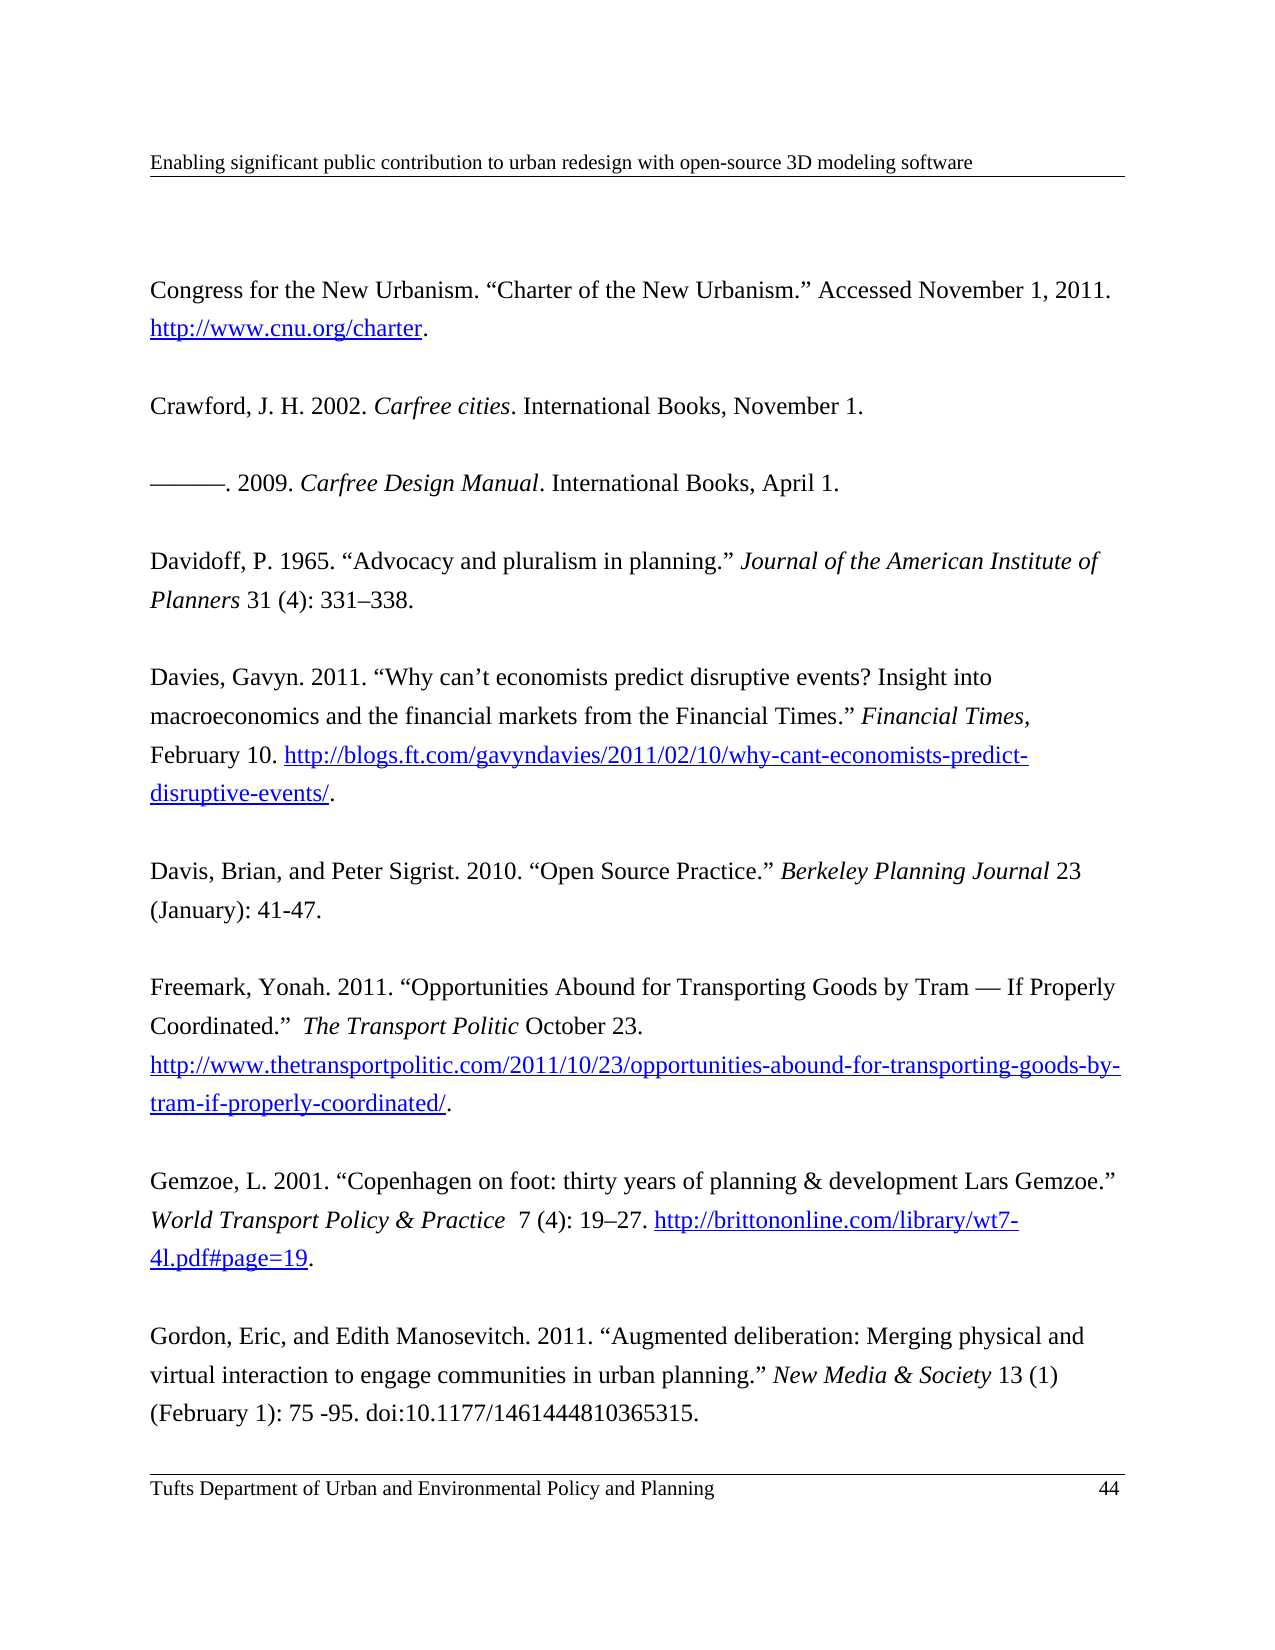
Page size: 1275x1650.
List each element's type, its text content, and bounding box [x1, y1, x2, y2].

text ———. 2009. Carfree Design Manual. International Books, April 1. [150, 468, 1125, 497]
text Crawford, J. H. 2002. Carfree cities. International Books, November 1. [150, 391, 1125, 420]
text Gordon, Eric, and Edith Manosevitch. 2011. “Augmented deliberation: Merging physical and virtual interaction to engage communities in urban planning.” New Media & Society 13 (1) (February 1): 75 -95. doi:10.1177/1461444810365315. [150, 1321, 1125, 1427]
text Freemark, Yonah. 2011. “Opportunities Abound for Transporting Goods by Tram — If Properly Coordinated.” The Transport Politic October 23. http://www.thetransportpolitic.com/2011/10/23/opportunities-abound-for-transporting-goods-by-tram-if-properly-coordinated/. [150, 972, 1125, 1117]
text Congress for the New Urbanism. “Charter of the New Urbanism.” Accessed November 1, 2011. http://www.cnu.org/charter. [150, 275, 1125, 342]
text Davies, Gavyn. 2011. “Why can’t economists predict disruptive events? Insight into macroeconomics and the financial markets from the Financial Times.” Financial Times, February 10. http://blogs.ft.com/gavyndavies/2011/02/10/why-cant-economists-predict-disruptive-events/. [150, 662, 1125, 807]
text Davis, Brian, and Peter Sigrist. 2010. “Open Source Practice.” Berkeley Planning Journal 23 (January): 41-47. [150, 856, 1125, 923]
text Davidoff, P. 1965. “Advocacy and pluralism in planning.” Journal of the American Institute of Planners 31 (4): 331–338. [150, 546, 1125, 613]
text Gemzoe, L. 2001. “Copenhagen on foot: thirty years of planning & development Lars Gemzoe.” World Transport Policy & Practice 7 (4): 19–27. http://brittononline.com/library/wt7-4l.pdf#page=19. [150, 1166, 1125, 1272]
